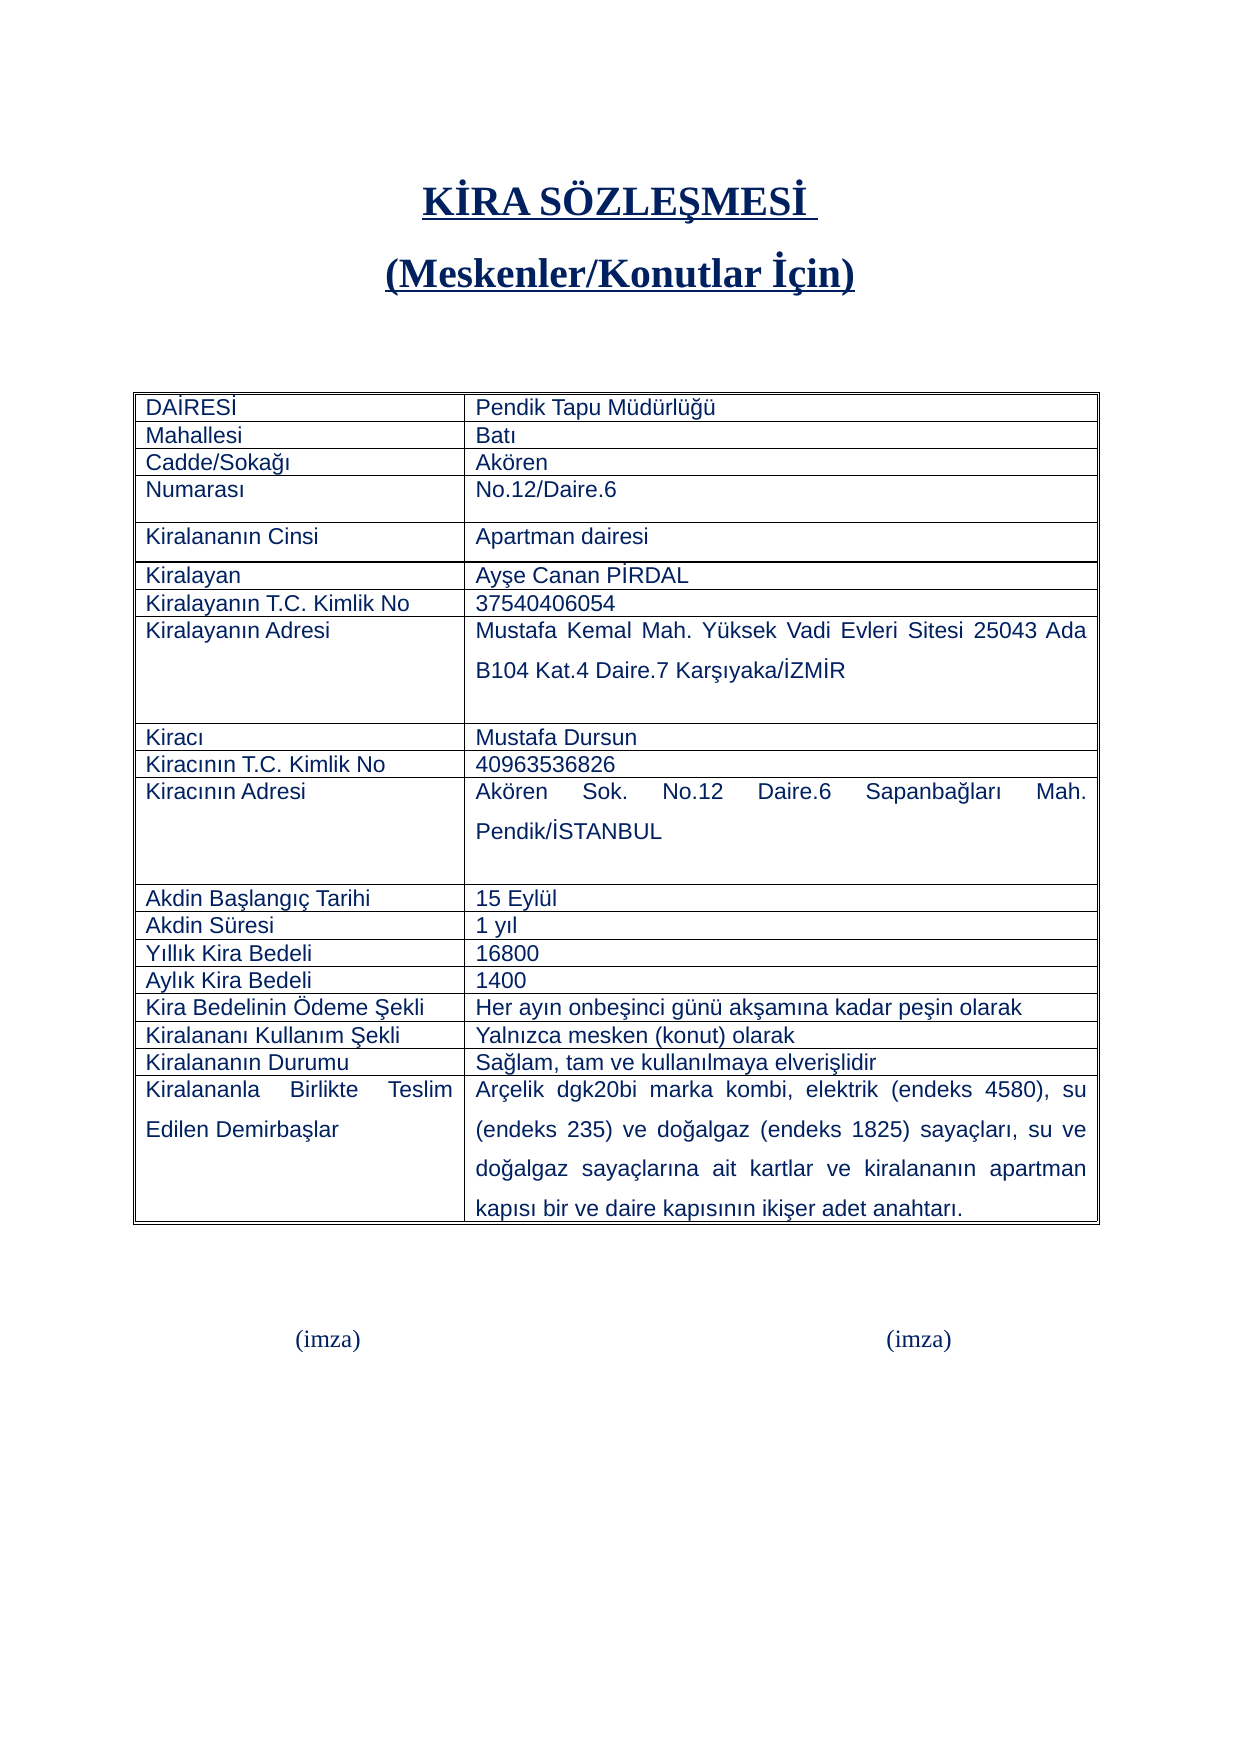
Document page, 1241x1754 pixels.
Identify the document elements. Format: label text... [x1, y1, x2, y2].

table_cell Akdin Başlangıç Tarihi [136, 885, 464, 911]
table_cell 37540406054 [465, 590, 1097, 616]
table_cell Yalnızca mesken (konut) olarak [465, 1022, 1097, 1048]
text (imza) (imza) [221, 1324, 1093, 1353]
table_cell Kiralayan [136, 563, 464, 589]
table_cell Kiralayanın Adresi [136, 617, 464, 722]
table_cell No.12/Daire.6 [465, 476, 1097, 522]
table_cell Mahallesi [136, 422, 464, 448]
table_cell Numarası [136, 476, 464, 522]
table_cell Ayşe Canan PİRDAL [465, 563, 1097, 589]
table_header Pendik Tapu Müdürlüğü [465, 395, 1097, 421]
table_cell Her ayın onbeşinci günü akşamına kadar peşin olarak [465, 994, 1097, 1021]
table_cell Kiralananın Cinsi [136, 523, 464, 561]
table_cell Apartman dairesi [465, 523, 1097, 561]
table_cell Mustafa Dursun [465, 724, 1097, 750]
text KİRA SÖZLEŞMESİ [148, 176, 1093, 224]
table_cell Kiralananı Kullanım Şekli [136, 1022, 464, 1048]
table_cell Kiralananın Durumu [136, 1049, 464, 1075]
table_cell Kiracının Adresi [136, 778, 464, 884]
table_cell 15 Eylül [465, 885, 1097, 911]
table_header Dairesi [136, 395, 464, 421]
table_cell Yıllık Kira Bedeli [136, 940, 464, 966]
table_cell Batı [465, 422, 1097, 448]
table_cell 40963536826 [465, 751, 1097, 777]
table_cell Kiralayanın T.C. Kimlik No [136, 590, 464, 616]
table_cell Akören Sok. No.12 Daire.6 Sapanbağları Mah. Pendik/İSTANBUL [465, 778, 1097, 884]
table_cell Akdin Süresi [136, 912, 464, 938]
table_cell 16800 [465, 940, 1097, 966]
table_cell Sağlam, tam ve kullanılmaya elverişlidir [465, 1049, 1097, 1075]
table_cell Akören [465, 449, 1097, 475]
table_cell Kiracının T.C. Kimlik No [136, 751, 464, 777]
table_cell Arçelik dgk20bi marka kombi, elektrik (endeks 4580), su (endeks 235) ve doğalgaz (endeks 1825) sayaçları, su ve doğalgaz sayaçlarına ait kartlar ve kiralananın apartman kapısı bir ve daire kapısının ikişer adet anahtarı. [465, 1076, 1097, 1221]
table_cell Kira Bedelinin Ödeme Şekli [136, 994, 464, 1021]
table_cell Kiralananla Birlikte Teslim Edilen Demirbaşlar [136, 1076, 464, 1221]
table_cell 1400 [465, 967, 1097, 993]
table_cell Aylık Kira Bedeli [136, 967, 464, 993]
text (Meskenler/Konutlar İçin) [148, 248, 1093, 296]
table_cell Cadde/Sokağı [136, 449, 464, 475]
table_cell 1 yıl [465, 912, 1097, 938]
table_cell Kiracı [136, 724, 464, 750]
table_cell Mustafa Kemal Mah. Yüksek Vadi Evleri Sitesi 25043 Ada B104 Kat.4 Daire.7 Karşıyaka/İZMİR [465, 617, 1097, 722]
